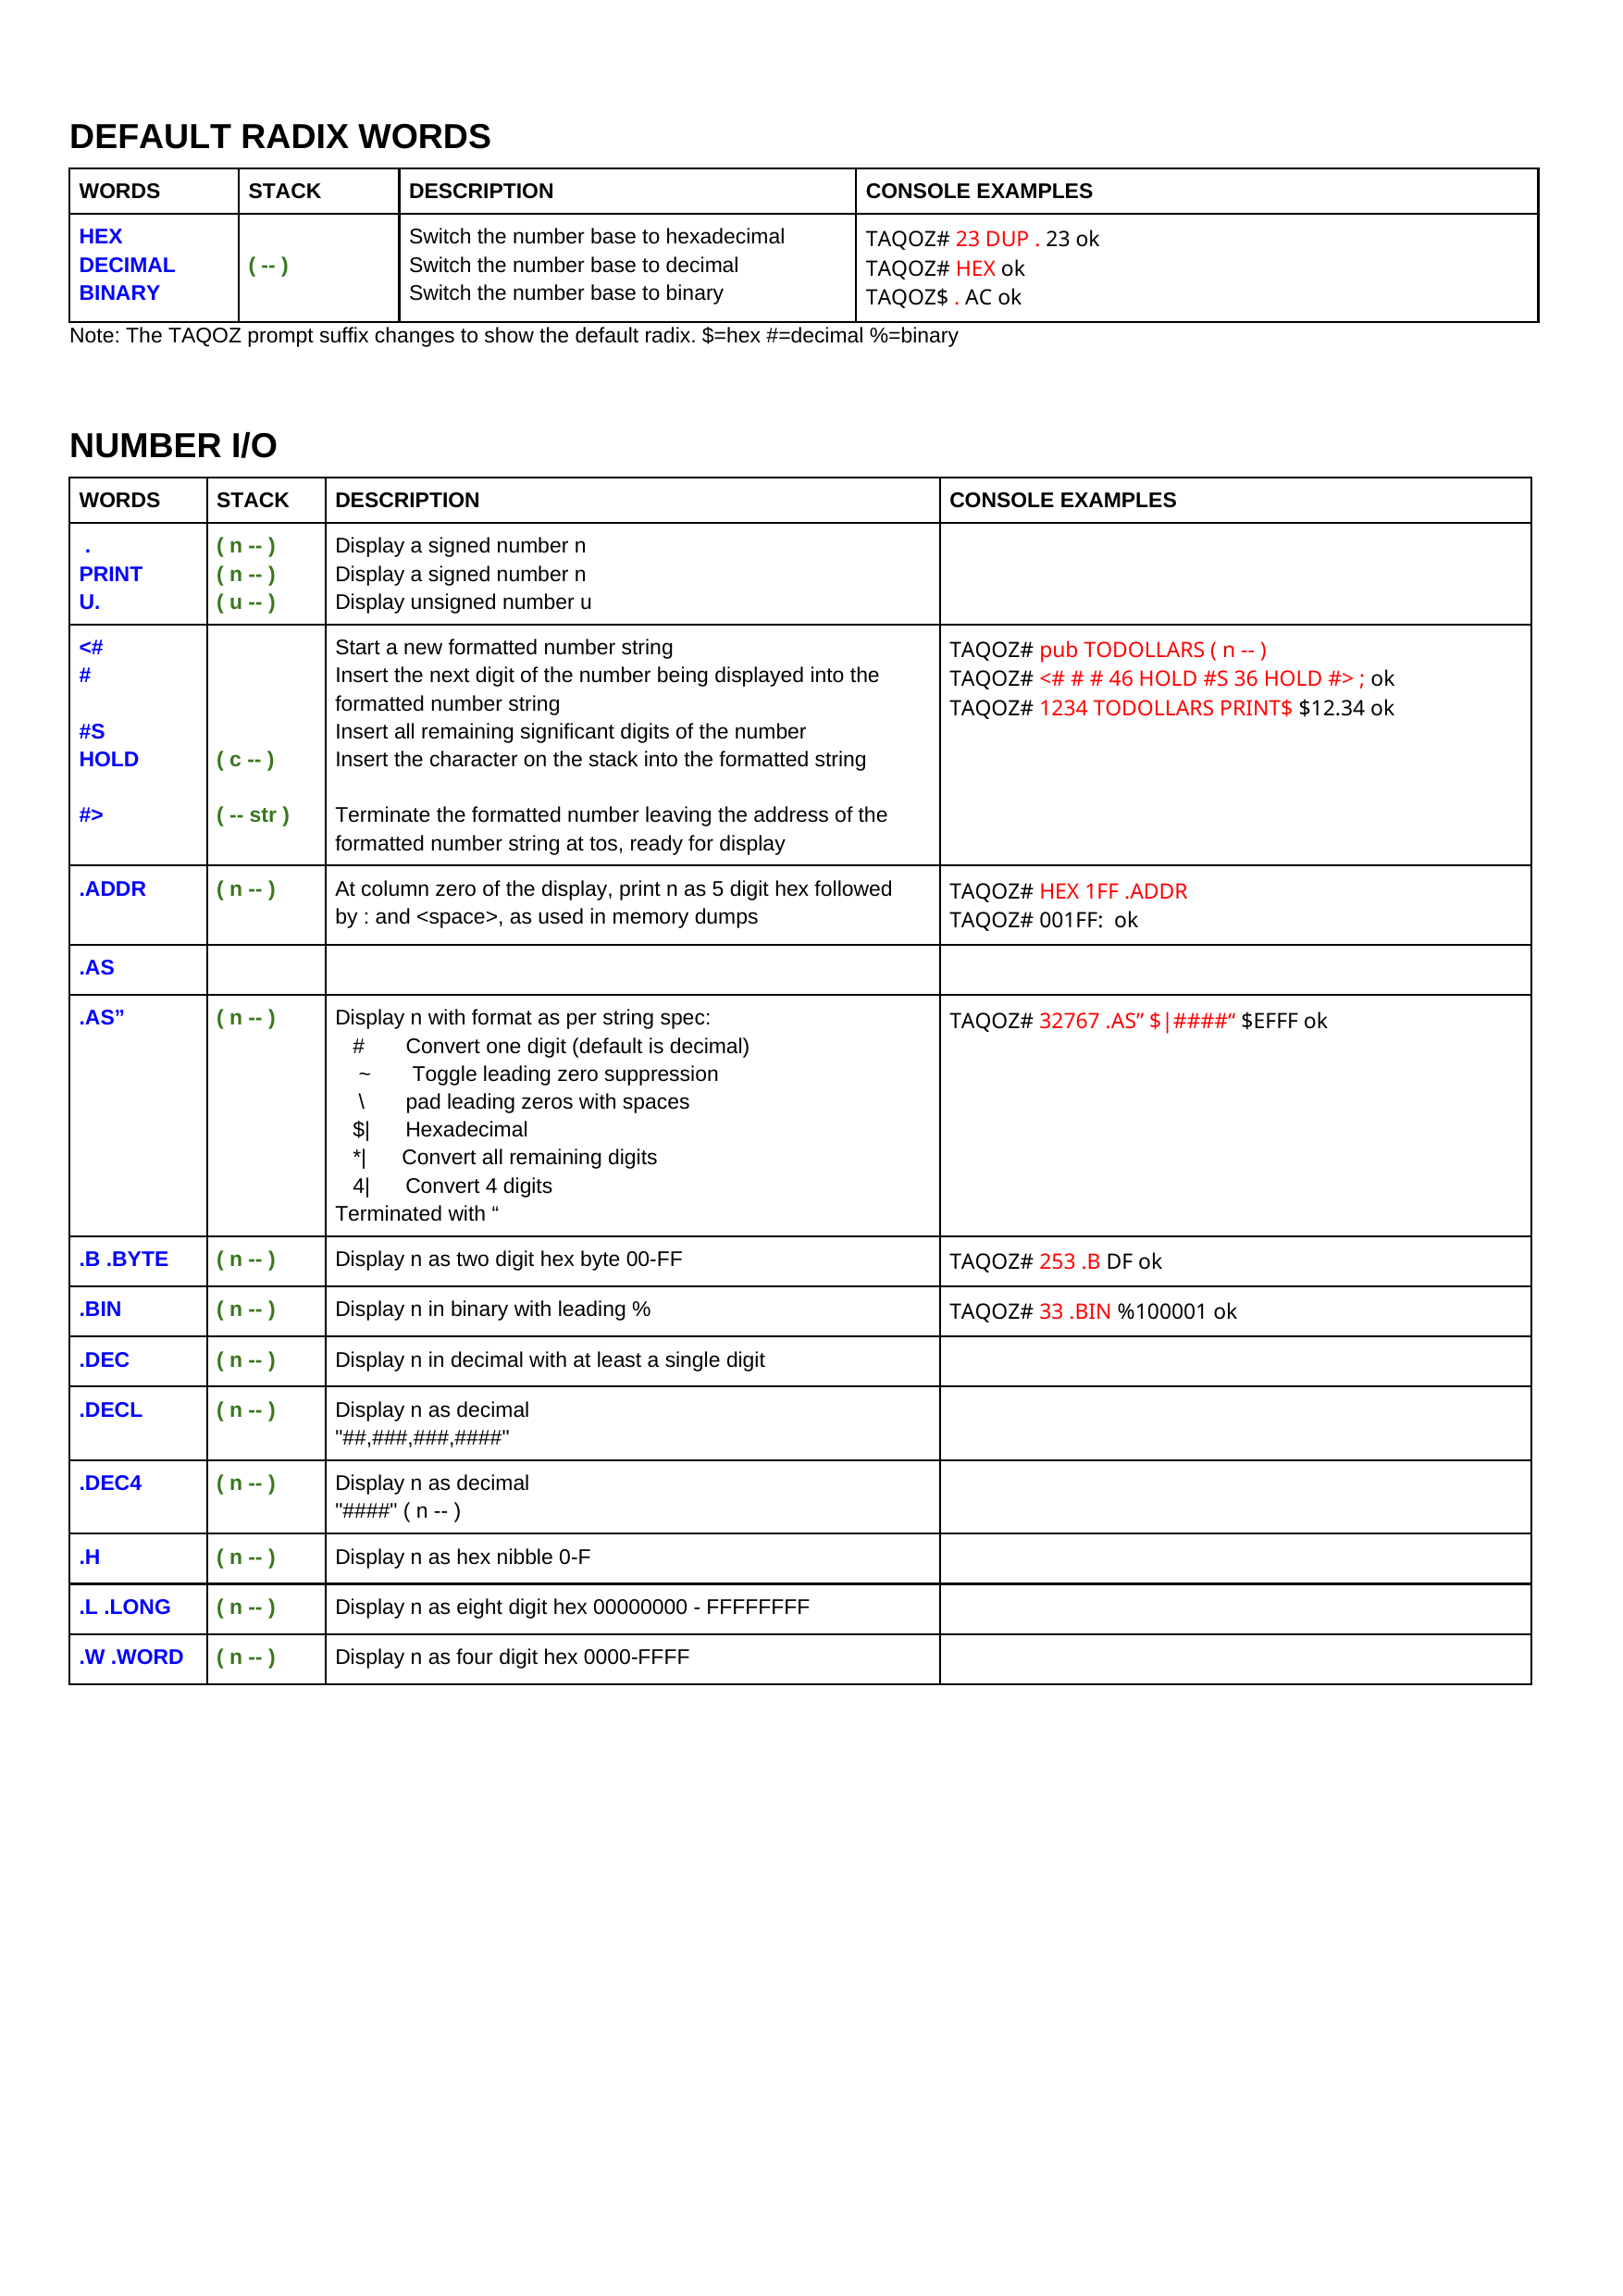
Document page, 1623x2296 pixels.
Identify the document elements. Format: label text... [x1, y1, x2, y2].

table_cell .W .WORD [70, 1635, 206, 1683]
table_cell TAQOZ# 32767 .AS” $|####“ $EFFF ok [941, 996, 1530, 1235]
table_cell [941, 1461, 1530, 1533]
table_header DESCRIPTION [401, 169, 855, 213]
table_cell [941, 1387, 1530, 1459]
table_cell .BIN [70, 1287, 206, 1335]
table_cell <# # #S HOLD #> [70, 626, 206, 864]
table_cell .DEC4 [70, 1461, 206, 1533]
table_cell .AS” [70, 996, 206, 1235]
table_cell [941, 946, 1530, 994]
table_header WORDS [70, 169, 238, 213]
table_cell [941, 524, 1530, 624]
table_cell ( n -- ) [208, 1237, 325, 1285]
table_cell [208, 946, 325, 994]
text Note: The TAQOZ prompt suffix changes to show the default radix. $=hex #=decimal %=binary [69, 323, 1554, 347]
table_cell Display n in binary with leading % [327, 1287, 939, 1335]
table_cell [941, 1534, 1530, 1582]
table_cell .DEC [70, 1337, 206, 1385]
table_cell [327, 946, 939, 994]
table_cell [941, 1635, 1530, 1683]
table_cell Display n as two digit hex byte 00-FF [327, 1237, 939, 1285]
table_header DESCRIPTION [327, 478, 939, 522]
subtitle NUMBER I/O [69, 425, 1554, 465]
table_header CONSOLE EXAMPLES [941, 478, 1530, 522]
table_cell [941, 1337, 1530, 1385]
table_cell ( n -- ) ( n -- ) ( u -- ) [208, 524, 325, 624]
table_cell ( -- ) [240, 215, 398, 321]
table_cell Start a new formatted number string Insert the next digit of the number being displayed into the formatted number string Insert all remaining significant digits of the number Insert the character on the stack into the formatted string Terminate the formatted number leaving the address of the formatted number string at tos, ready for display [327, 626, 939, 864]
table_cell .DECL [70, 1387, 206, 1459]
table_cell Switch the number base to hexadecimal Switch the number base to decimal Switch the number base to binary [401, 215, 855, 321]
table_cell Display n with format as per string spec: # Convert one digit (default is decimal) ~ Toggle leading zero suppression \ pad leading zeros with spaces $| Hexadecimal *| Convert all remaining digits 4| Convert 4 digits Terminated with “ [327, 996, 939, 1235]
table_cell TAQOZ# 23 DUP . 23 ok TAQOZ# HEX ok TAQOZ$ . AC ok [857, 215, 1537, 321]
table_cell TAQOZ# 33 .BIN %100001 ok [941, 1287, 1530, 1335]
table_header CONSOLE EXAMPLES [857, 169, 1537, 213]
table_cell .ADDR [70, 866, 206, 944]
table_cell .H [70, 1534, 206, 1582]
table_header STACK [240, 169, 398, 213]
table_header STACK [208, 478, 325, 522]
table_cell ( n -- ) [208, 996, 325, 1235]
table_cell ( n -- ) [208, 1337, 325, 1385]
table_cell TAQOZ# HEX 1FF .ADDR TAQOZ# 001FF: ok [941, 866, 1530, 944]
table_cell ( n -- ) [208, 1461, 325, 1533]
table_header WORDS [70, 478, 206, 522]
table_cell ( c -- ) ( -- str ) [208, 626, 325, 864]
table_cell Display n as eight digit hex 00000000 - FFFFFFFF [327, 1585, 939, 1632]
table_cell Display n as four digit hex 0000-FFFF [327, 1635, 939, 1683]
table_cell .AS [70, 946, 206, 994]
table_cell ( n -- ) [208, 1585, 325, 1632]
table_cell . PRINT U. [70, 524, 206, 624]
table_cell Display n in decimal with at least a single digit [327, 1337, 939, 1385]
table_cell ( n -- ) [208, 1387, 325, 1459]
table_cell Display a signed number n Display a signed number n Display unsigned number u [327, 524, 939, 624]
table_cell TAQOZ# pub TODOLLARS ( n -- ) TAQOZ# <# # # 46 HOLD #S 36 HOLD #> ; ok TAQOZ# 1234 TODOLLARS PRINT$ $12.34 ok [941, 626, 1530, 864]
table_cell Display n as decimal "####" ( n -- ) [327, 1461, 939, 1533]
table_cell [941, 1585, 1530, 1632]
subtitle DEFAULT RADIX WORDS [69, 116, 1554, 155]
table_cell Display n as hex nibble 0-F [327, 1534, 939, 1582]
table_cell ( n -- ) [208, 1534, 325, 1582]
table_cell TAQOZ# 253 .B DF ok [941, 1237, 1530, 1285]
table_cell .L .LONG [70, 1585, 206, 1632]
table_cell ( n -- ) [208, 866, 325, 944]
table_cell ( n -- ) [208, 1635, 325, 1683]
table_cell Display n as decimal "##,###,###,####" [327, 1387, 939, 1459]
table_cell ( n -- ) [208, 1287, 325, 1335]
table_cell .B .BYTE [70, 1237, 206, 1285]
table_cell At column zero of the display, print n as 5 digit hex followed by : and <space>, as used in memory dumps [327, 866, 939, 944]
table_cell HEX DECIMAL BINARY [70, 215, 238, 321]
